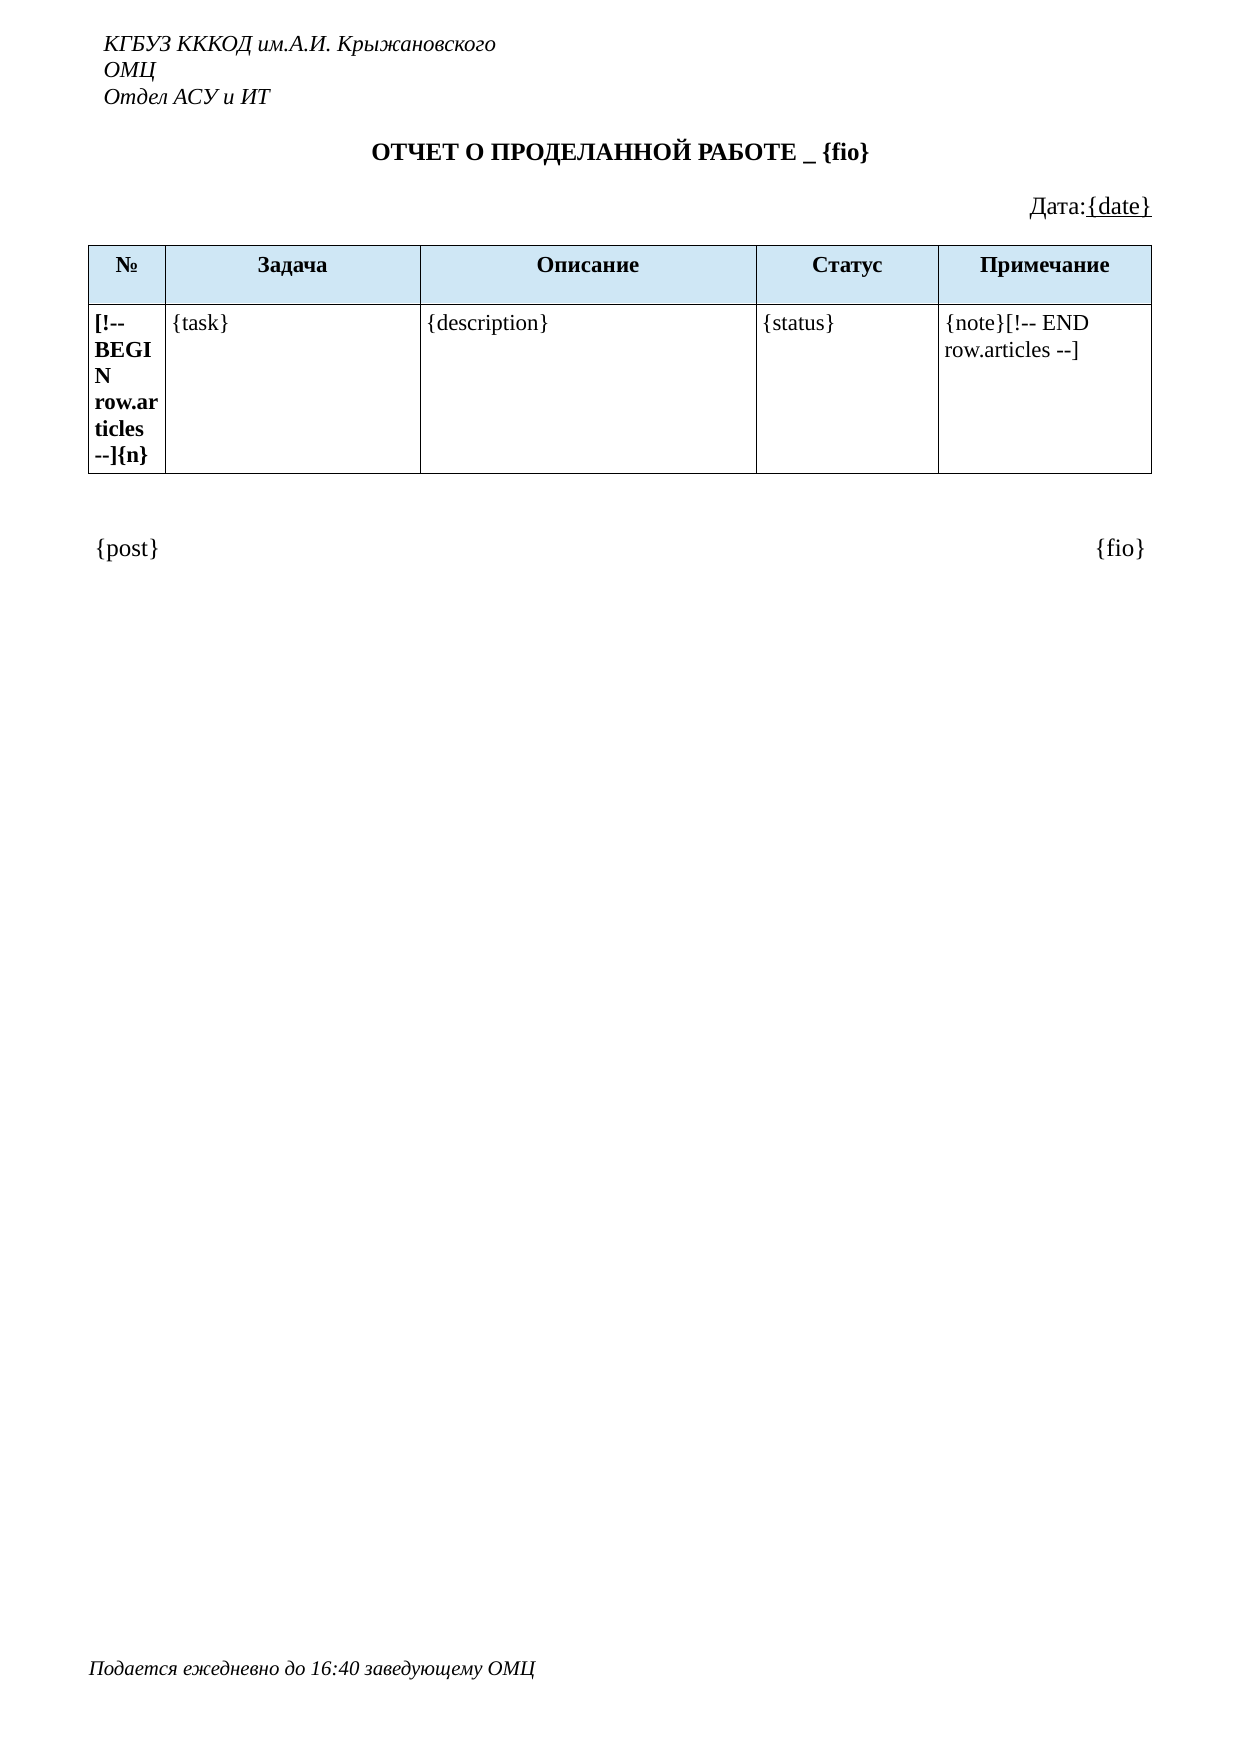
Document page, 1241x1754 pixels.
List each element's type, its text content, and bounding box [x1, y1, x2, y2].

table_cell {note}[!-- END row.articles --] [939, 305, 1151, 473]
table_header {fio} [620, 527, 1152, 588]
table_header {post} [89, 527, 620, 588]
table_header Примечание [939, 246, 1151, 303]
table_header Описание [421, 246, 756, 303]
table_cell {description} [421, 305, 756, 473]
table_header Задача [166, 246, 420, 303]
table_cell {task} [166, 305, 420, 473]
table_header Статус [757, 246, 938, 303]
text Дата:{date} [723, 191, 1152, 220]
table_cell [!-- BEGIN row.articles --]{n} [89, 305, 165, 473]
table_header № [89, 246, 165, 303]
text ОТЧЕТ О ПРОДЕЛАННОЙ РАБОТЕ _ {fio} [88, 137, 1152, 166]
table_cell {status} [757, 305, 938, 473]
